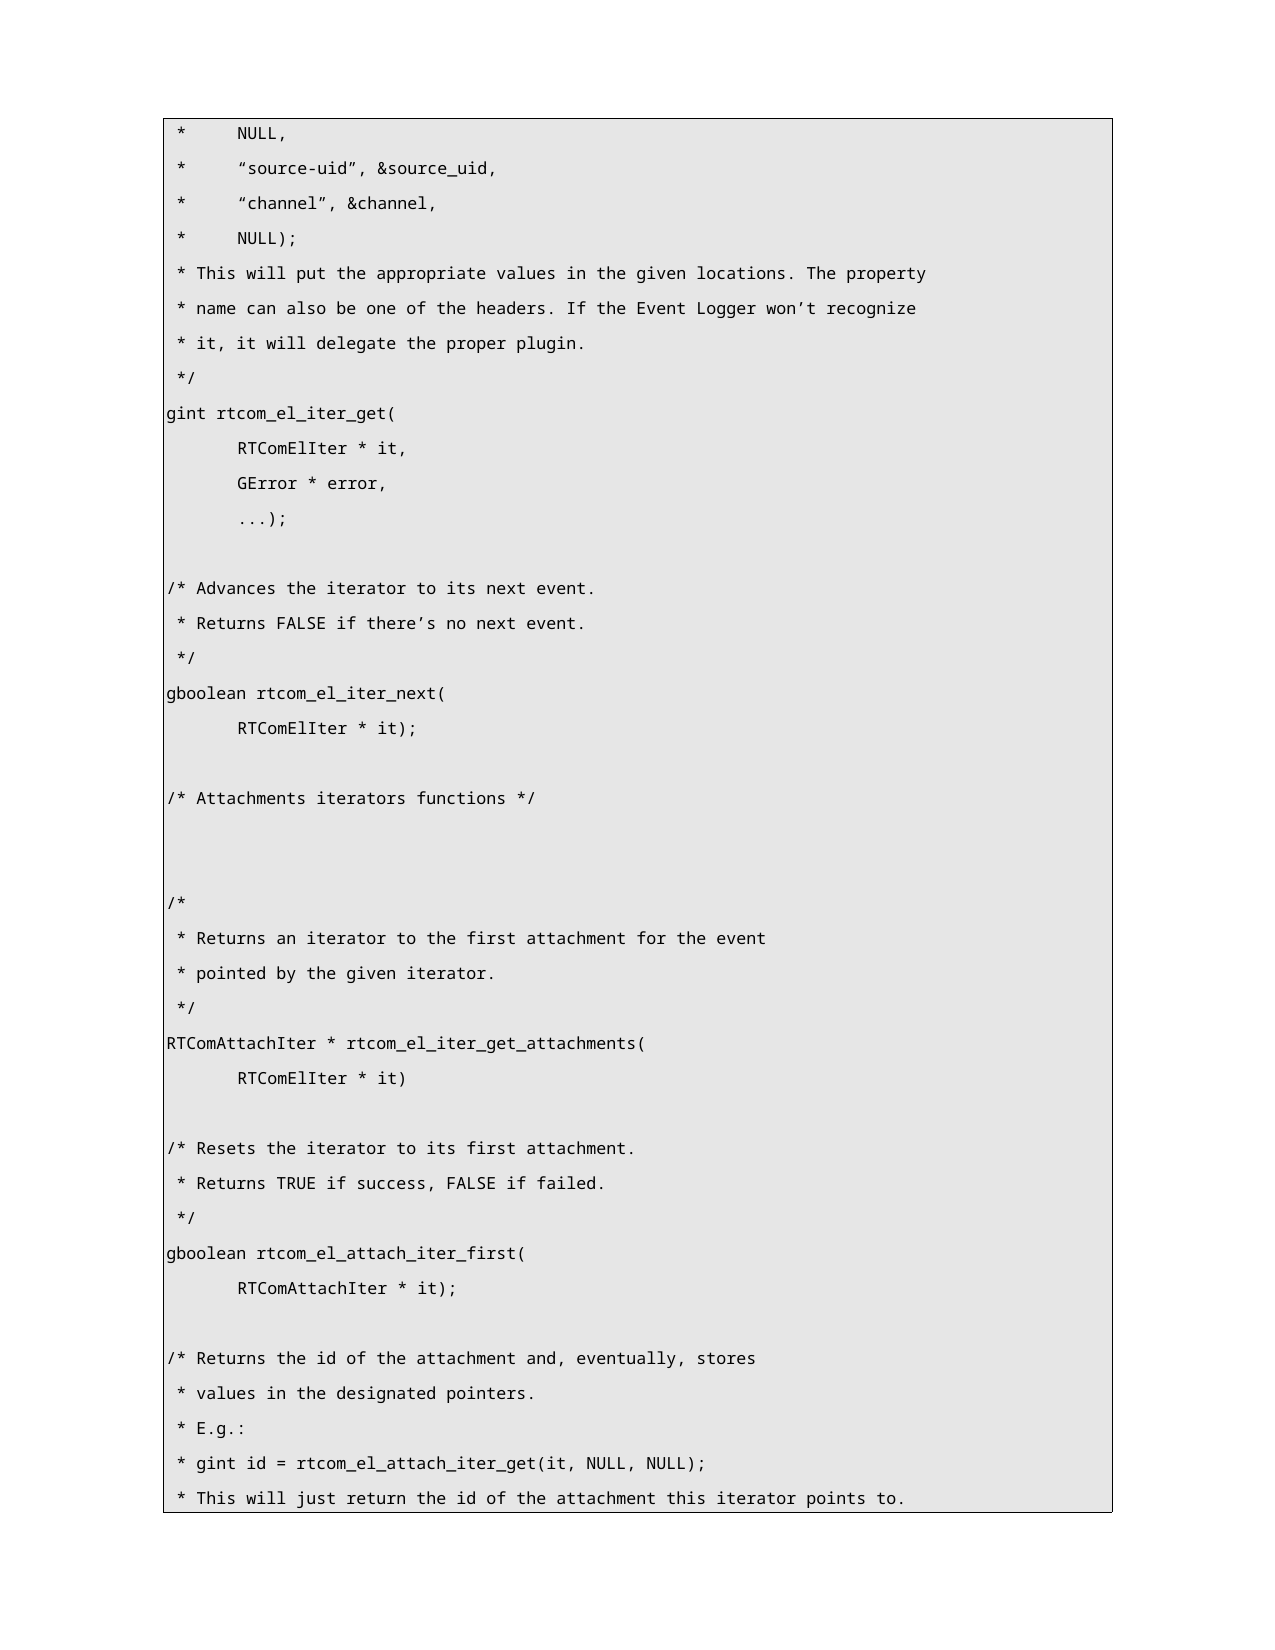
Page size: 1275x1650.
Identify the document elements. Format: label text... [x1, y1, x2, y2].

text * values in the designated pointers. [164, 1378, 1112, 1404]
text RTComElIter * it, [164, 433, 1112, 459]
text * Returns an iterator to the first attachment for the event [164, 923, 1112, 949]
text * name can also be one of the headers. If the Event Logger won’t recognize [164, 293, 1112, 319]
text gboolean rtcom_el_iter_next( [164, 678, 1112, 704]
text * “source-uid”, &source_uid, [164, 153, 1112, 179]
text GError * error, [164, 468, 1112, 494]
text */ [164, 1203, 1112, 1229]
text RTComElIter * it) [164, 1063, 1112, 1089]
text /* Resets the iterator to its first attachment. [164, 1133, 1112, 1159]
text ...); [164, 503, 1112, 529]
text RTComAttachIter * rtcom_el_iter_get_attachments( [164, 1028, 1112, 1054]
text gboolean rtcom_el_attach_iter_first( [164, 1238, 1112, 1264]
text * pointed by the given iterator. [164, 958, 1112, 984]
text */ [164, 993, 1112, 1019]
text gint rtcom_el_iter_get( [164, 398, 1112, 424]
text * NULL, [164, 119, 1112, 144]
text /* [164, 888, 1112, 914]
text * Returns FALSE if there’s no next event. [164, 608, 1112, 634]
text RTComAttachIter * it); [164, 1273, 1112, 1299]
text * This will put the appropriate values in the given locations. The property [164, 258, 1112, 284]
text /* Attachments iterators functions */ [164, 783, 1112, 809]
text * it, it will delegate the proper plugin. [164, 328, 1112, 354]
text RTComElIter * it); [164, 713, 1112, 739]
text * NULL); [164, 223, 1112, 249]
text * gint id = rtcom_el_attach_iter_get(it, NULL, NULL); [164, 1448, 1112, 1474]
text * “channel”, &channel, [164, 188, 1112, 214]
text * E.g.: [164, 1413, 1112, 1439]
text */ [164, 643, 1112, 669]
text /* Returns the id of the attachment and, eventually, stores [164, 1343, 1112, 1369]
text * This will just return the id of the attachment this iterator points to. [164, 1483, 1112, 1512]
text * Returns TRUE if success, FALSE if failed. [164, 1168, 1112, 1194]
text */ [164, 363, 1112, 389]
text /* Advances the iterator to its next event. [164, 573, 1112, 599]
